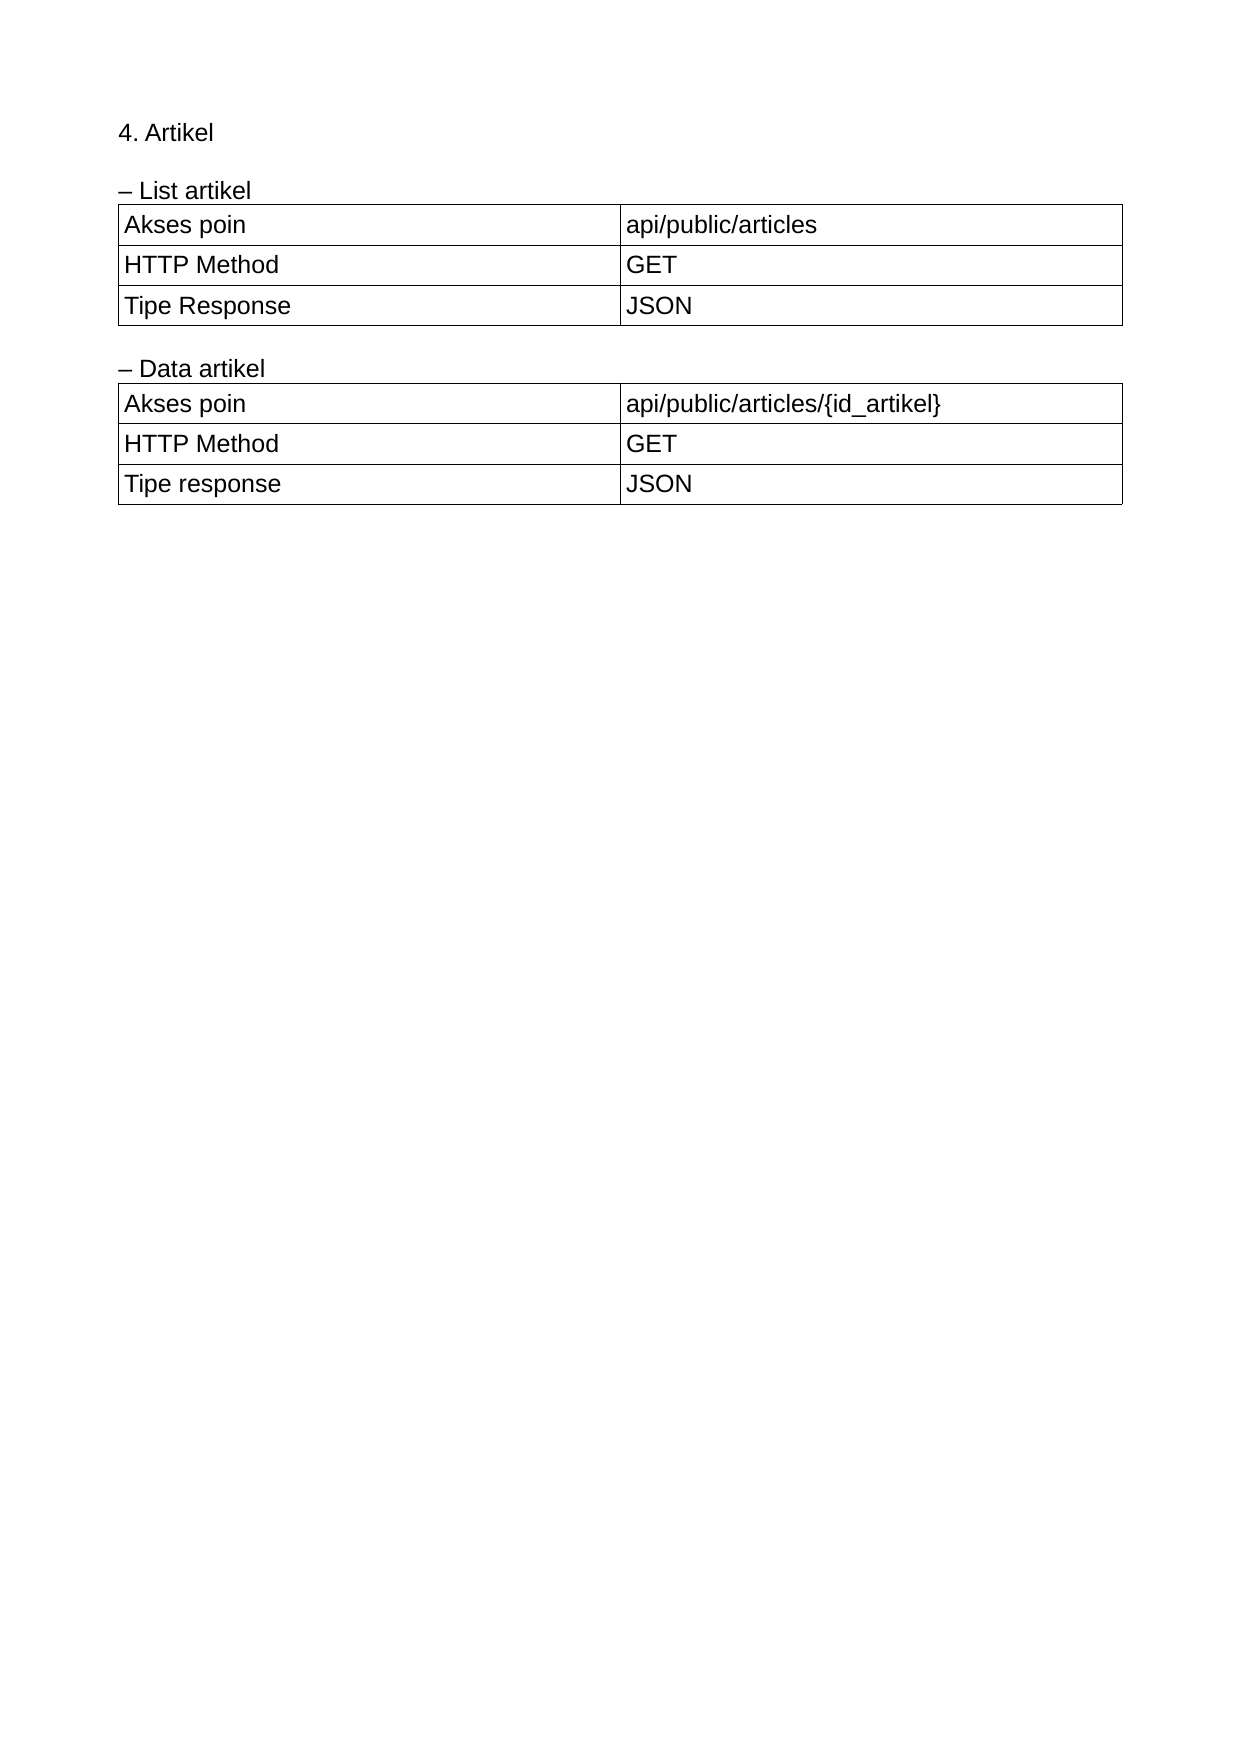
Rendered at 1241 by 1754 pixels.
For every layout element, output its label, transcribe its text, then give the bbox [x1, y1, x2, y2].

table_header api/public/articles/{id_artikel} [621, 384, 1122, 423]
table_header api/public/articles [621, 205, 1122, 245]
text – Data artikel [118, 354, 1122, 383]
table_cell Tipe response [119, 465, 620, 504]
table_cell HTTP Method [119, 246, 620, 285]
text – List artikel [118, 176, 1122, 204]
table_cell HTTP Method [119, 424, 620, 463]
table_header Akses poin [119, 384, 620, 423]
table_header Akses poin [119, 205, 620, 245]
table_cell GET [621, 246, 1122, 285]
table_cell JSON [621, 465, 1122, 504]
table_cell GET [621, 424, 1122, 463]
table_cell Tipe Response [119, 286, 620, 325]
table_cell JSON [621, 286, 1122, 325]
text 4. Artikel [118, 118, 1122, 147]
